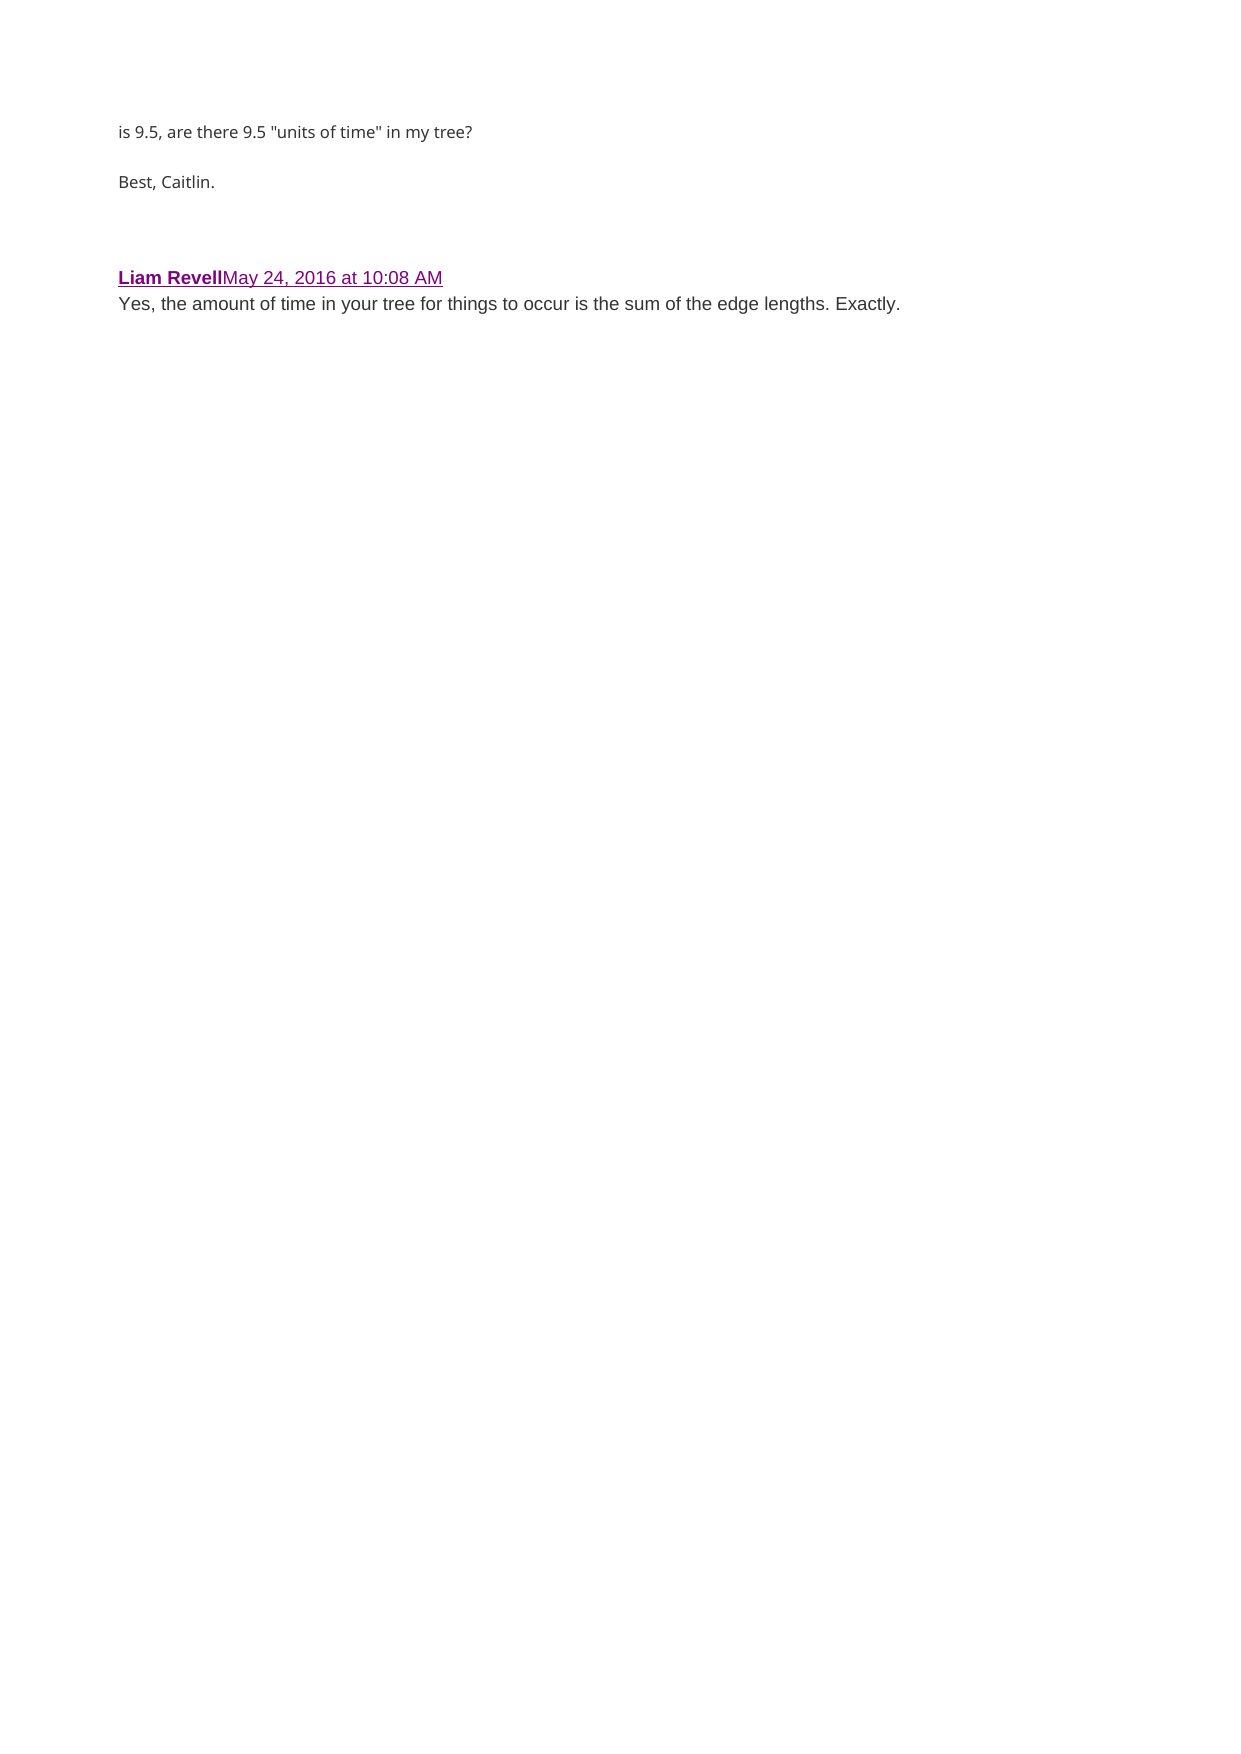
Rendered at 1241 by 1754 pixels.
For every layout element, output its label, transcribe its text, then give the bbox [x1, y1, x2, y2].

text Liam RevellMay 24, 2016 at 10:08 AM [118, 263, 1122, 289]
text Yes, the amount of time in your tree for things to occur is the sum of the edge lengths. Exactly. [118, 289, 1122, 314]
text is 9.5, are there 9.5 "units of time" in my tree? Best, Caitlin. [118, 118, 1122, 193]
